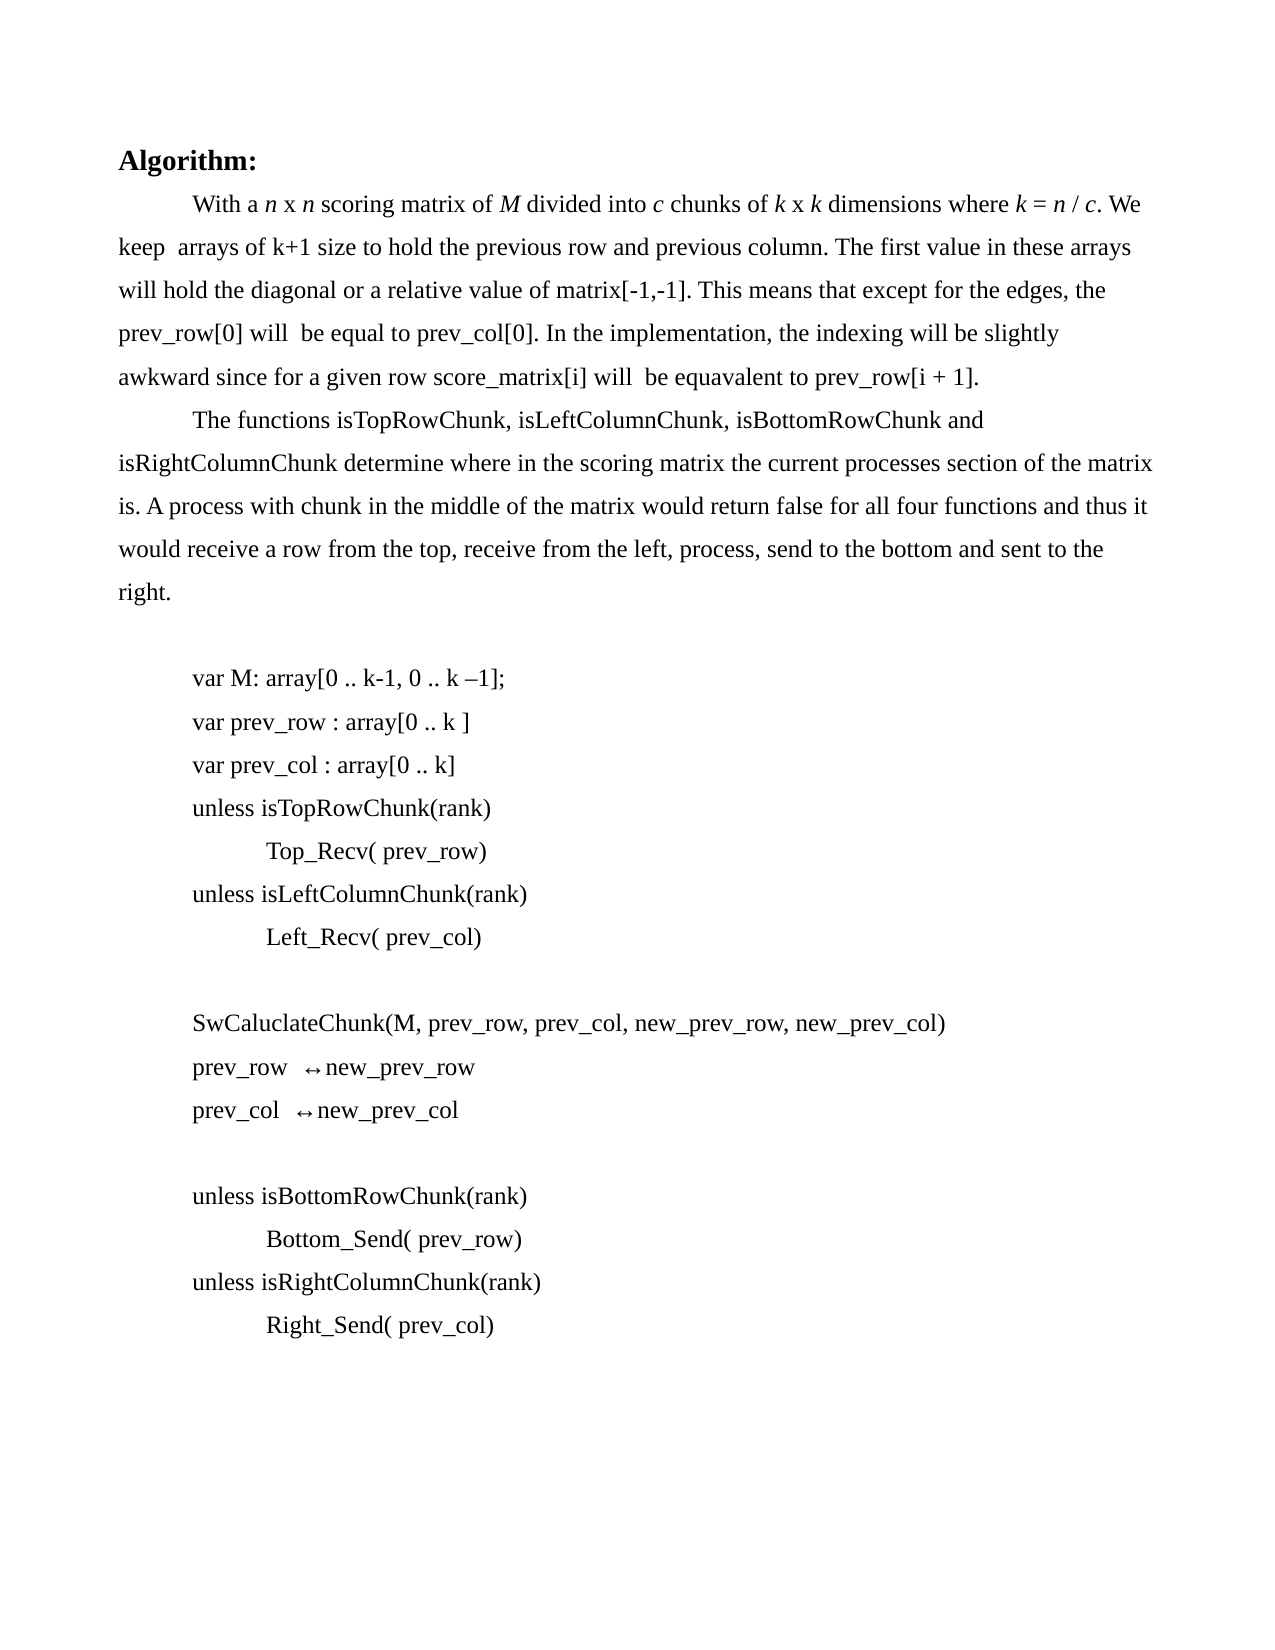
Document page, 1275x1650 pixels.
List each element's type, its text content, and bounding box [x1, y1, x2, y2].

text var M: array[0 .. k-1, 0 .. k –1]; [118, 663, 1157, 692]
text SwCaluclateChunk(M, prev_row, prev_col, new_prev_row, new_prev_col) [118, 1008, 1157, 1037]
text Right_Send( prev_col) [118, 1310, 1157, 1339]
text unless isTopRowChunk(rank) [118, 793, 1157, 822]
text var prev_row : array[0 .. k ] [118, 707, 1157, 735]
text prev_col ↔new_prev_col [118, 1095, 1157, 1123]
text The functions isTopRowChunk, isLeftColumnChunk, isBottomRowChunk and isRightColumnChunk determine where in the scoring matrix the current processes section of the matrix is. A process with chunk in the middle of the matrix would return false for all four functions and thus it would receive a row from the top, receive from the left, process, send to the bottom and sent to the right. [118, 405, 1157, 606]
text Top_Recv( prev_row) [118, 836, 1157, 865]
text With a n x n scoring matrix of M divided into c chunks of k x k dimensions where k = n / c. We keep arrays of k+1 size to hold the previous row and previous column. The first value in these arrays will hold the diagonal or a relative value of matrix[-1,-1]. This means that except for the edges, the prev_row[0] will be equal to prev_col[0]. In the implementation, the indexing will be slightly awkward since for a given row score_matrix[i] will be equavalent to prev_row[i + 1]. [118, 189, 1157, 390]
subtitle Algorithm: [118, 143, 1157, 177]
text unless isRightColumnChunk(rank) [118, 1267, 1157, 1296]
text var prev_col : array[0 .. k] [118, 750, 1157, 778]
text Left_Recv( prev_col) [118, 922, 1157, 951]
text Bottom_Send( prev_row) [118, 1224, 1157, 1253]
text prev_row ↔new_prev_row [118, 1052, 1157, 1080]
text unless isBottomRowChunk(rank) [118, 1181, 1157, 1210]
text unless isLeftColumnChunk(rank) [118, 879, 1157, 908]
